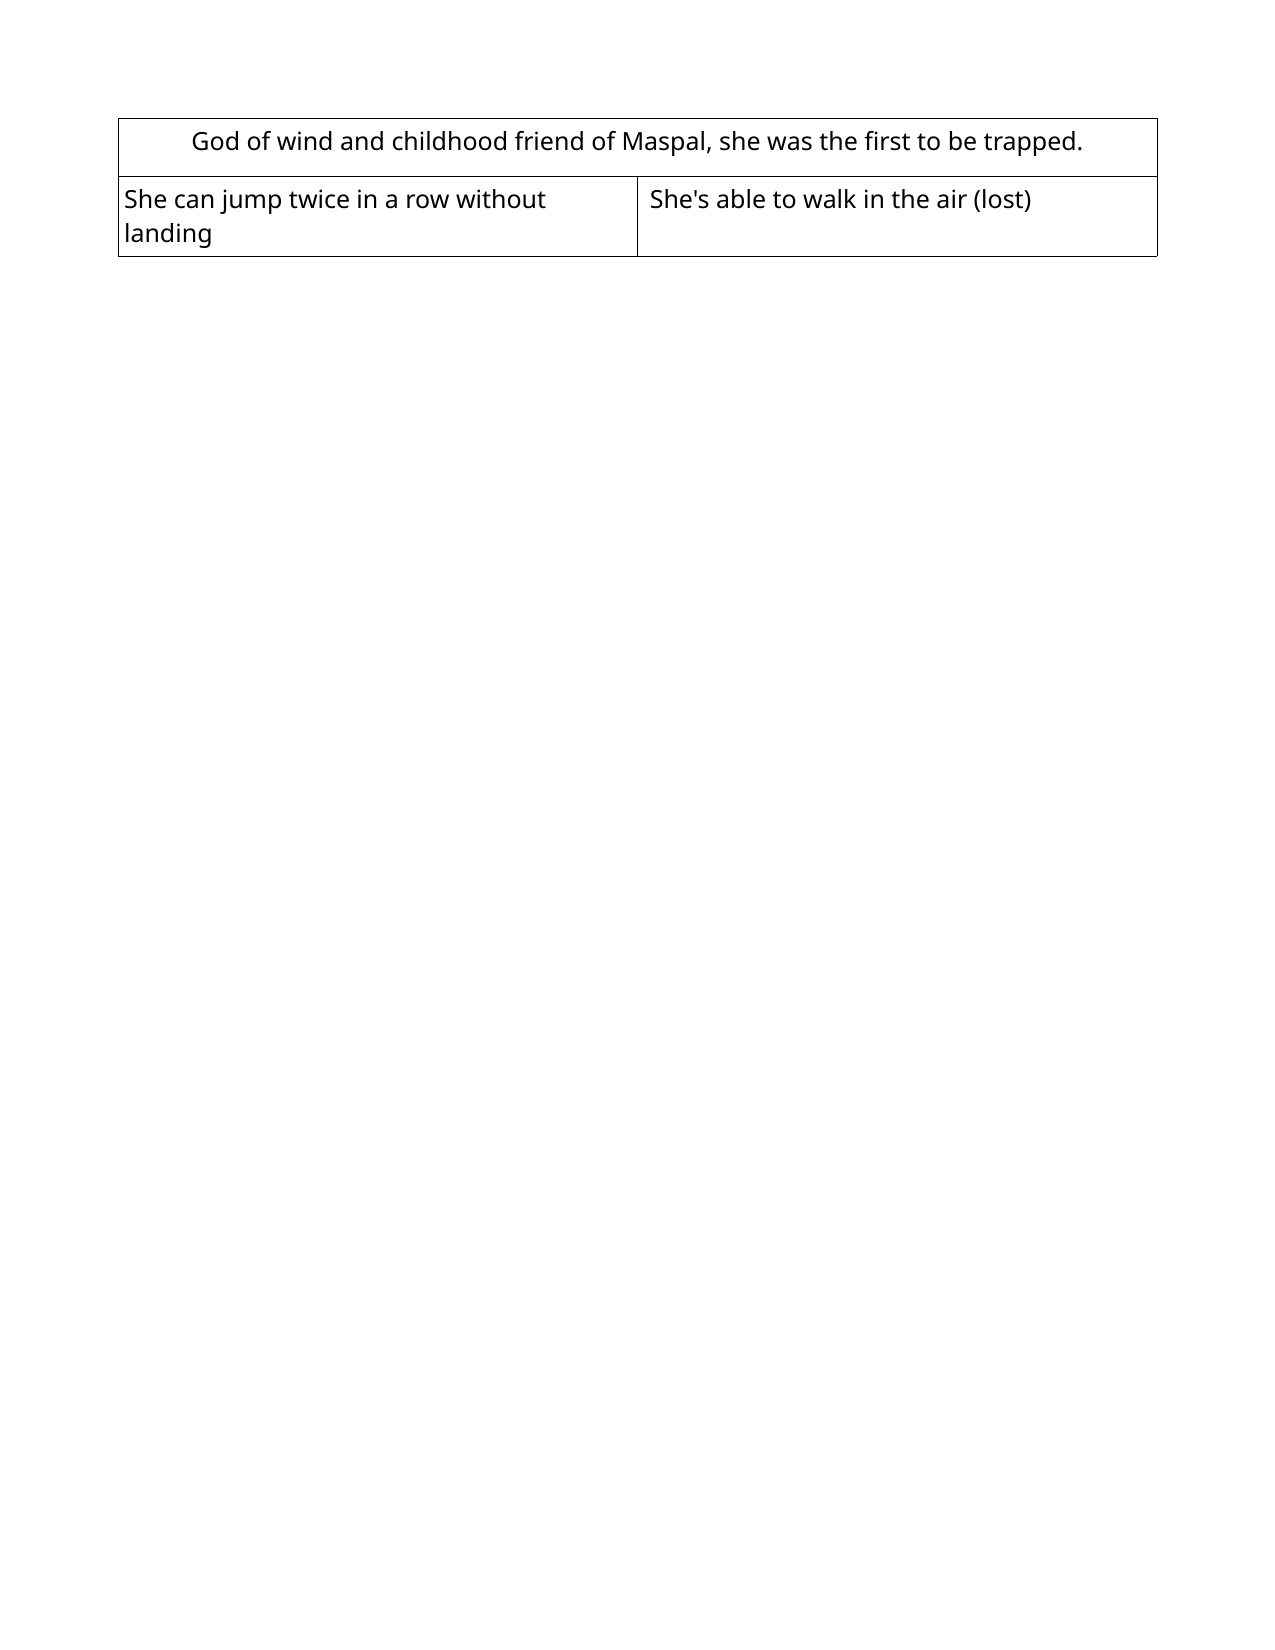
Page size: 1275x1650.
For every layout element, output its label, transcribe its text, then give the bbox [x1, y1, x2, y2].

table_cell God of wind and childhood friend of Maspal, she was the first to be trapped. [119, 119, 1157, 176]
table_cell She can jump twice in a row without landing [119, 177, 637, 256]
table_cell She's able to walk in the air (lost) [638, 177, 1157, 256]
